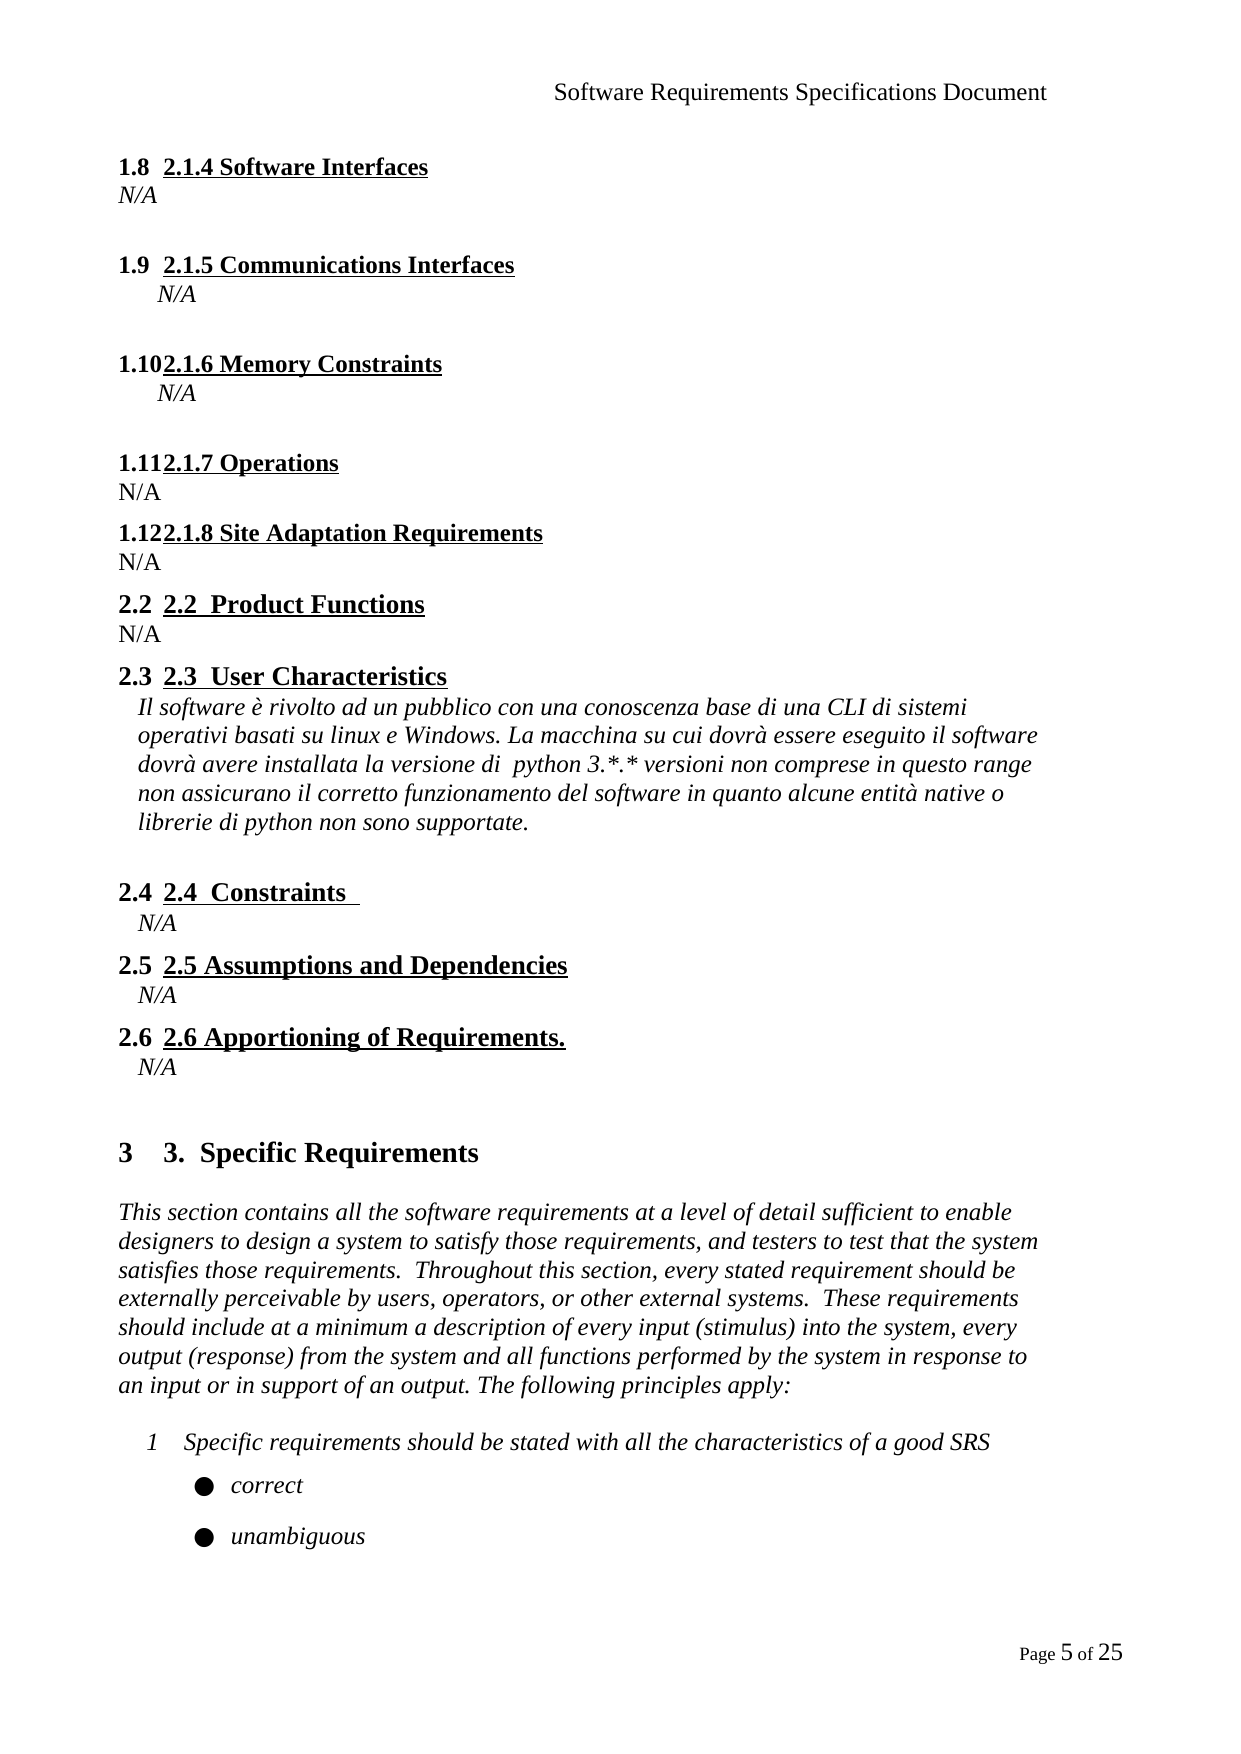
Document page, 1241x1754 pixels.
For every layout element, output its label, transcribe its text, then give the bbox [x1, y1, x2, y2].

text N/A [138, 980, 1047, 1009]
text N/A [157, 378, 1047, 407]
list 2.1.8 Site Adaptation Requirements [118, 518, 1047, 547]
list 2.3 User Characteristics [118, 660, 1047, 692]
list correct [193, 1456, 1047, 1507]
list 2.5 Assumptions and Dependencies [118, 949, 1047, 980]
list 2.1.7 Operations [118, 448, 1047, 477]
text N/A [118, 547, 1047, 576]
list unambiguous [193, 1507, 1047, 1558]
text Il software è rivolto ad un pubblico con una conoscenza base di una CLI di sistemi operativi basati su linux e Windows. La macchina su cui dovrà essere eseguito il software dovrà avere installata la versione di python 3.*.* versioni non comprese in questo range non assicurano il corretto funzionamento del software in quanto alcune entità native o librerie di python non sono supportate. [138, 692, 1047, 835]
text N/A [157, 279, 1047, 308]
list Specific requirements should be stated with all the characteristics of a good SRS [146, 1427, 1047, 1456]
list 3. Specific Requirements [118, 1135, 1047, 1168]
text N/A [118, 619, 1047, 648]
list 2.1.5 Communications Interfaces [118, 251, 1047, 279]
list 2.1.6 Memory Constraints [118, 349, 1047, 378]
text N/A [118, 181, 1047, 209]
text N/A [138, 1052, 1047, 1081]
list 2.4 Constraints [118, 877, 1047, 908]
list 2.2 Product Functions [118, 588, 1047, 619]
text N/A [118, 477, 1047, 506]
list 2.6 Apportioning of Requirements. [118, 1021, 1047, 1052]
text This section contains all the software requirements at a level of detail sufficient to enable designers to design a system to satisfy those requirements, and testers to test that the system satisfies those requirements. Throughout this section, every stated requirement should be externally perceivable by users, operators, or other external systems. These requirements should include at a minimum a description of every input (stimulus) into the system, every output (response) from the system and all functions performed by the system in response to an input or in support of an output. The following principles apply: [118, 1197, 1047, 1398]
list 2.1.4 Software Interfaces [118, 152, 1047, 181]
text N/A [138, 908, 1047, 936]
